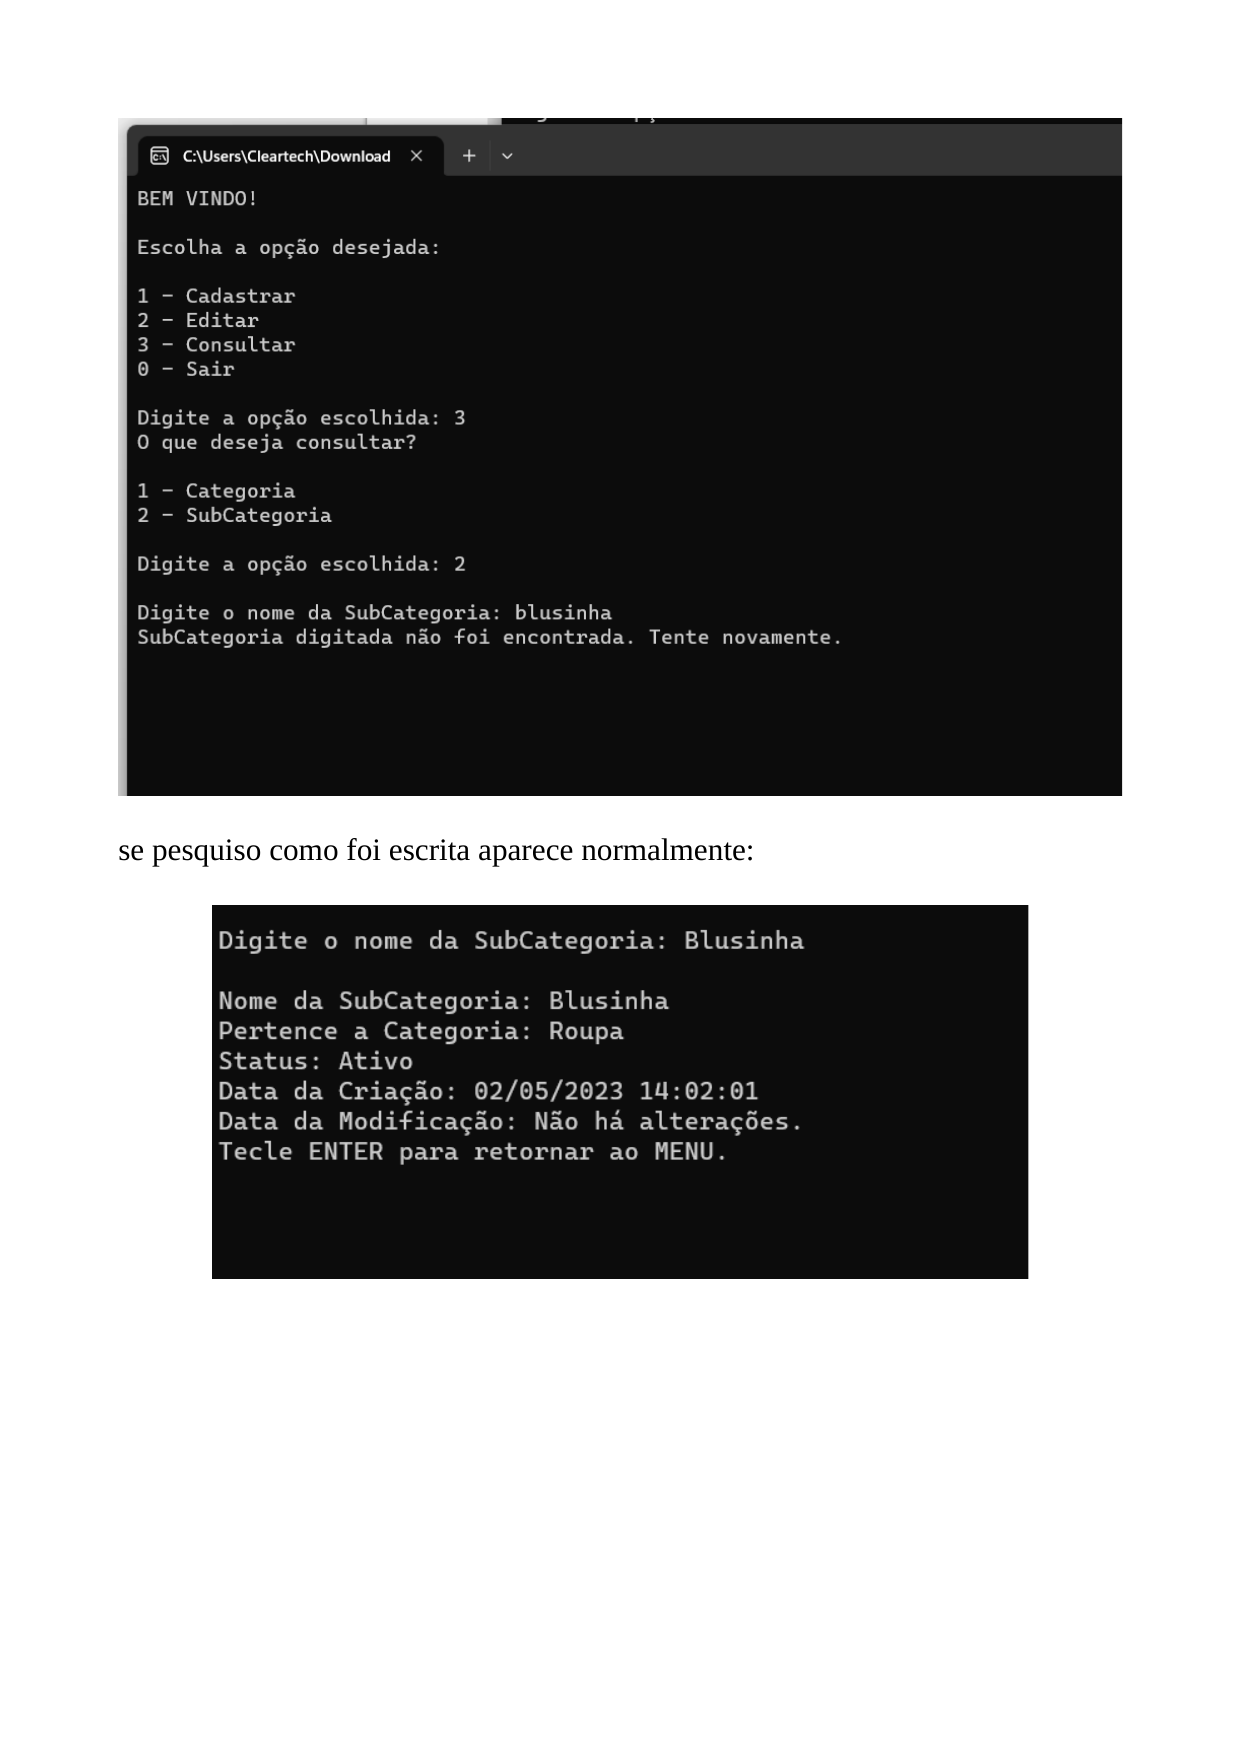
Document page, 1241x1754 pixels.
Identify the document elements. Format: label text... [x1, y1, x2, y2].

text se pesquiso como foi escrita aparece normalmente: [118, 831, 1122, 867]
picture [212, 905, 1029, 1279]
picture [118, 118, 1123, 796]
